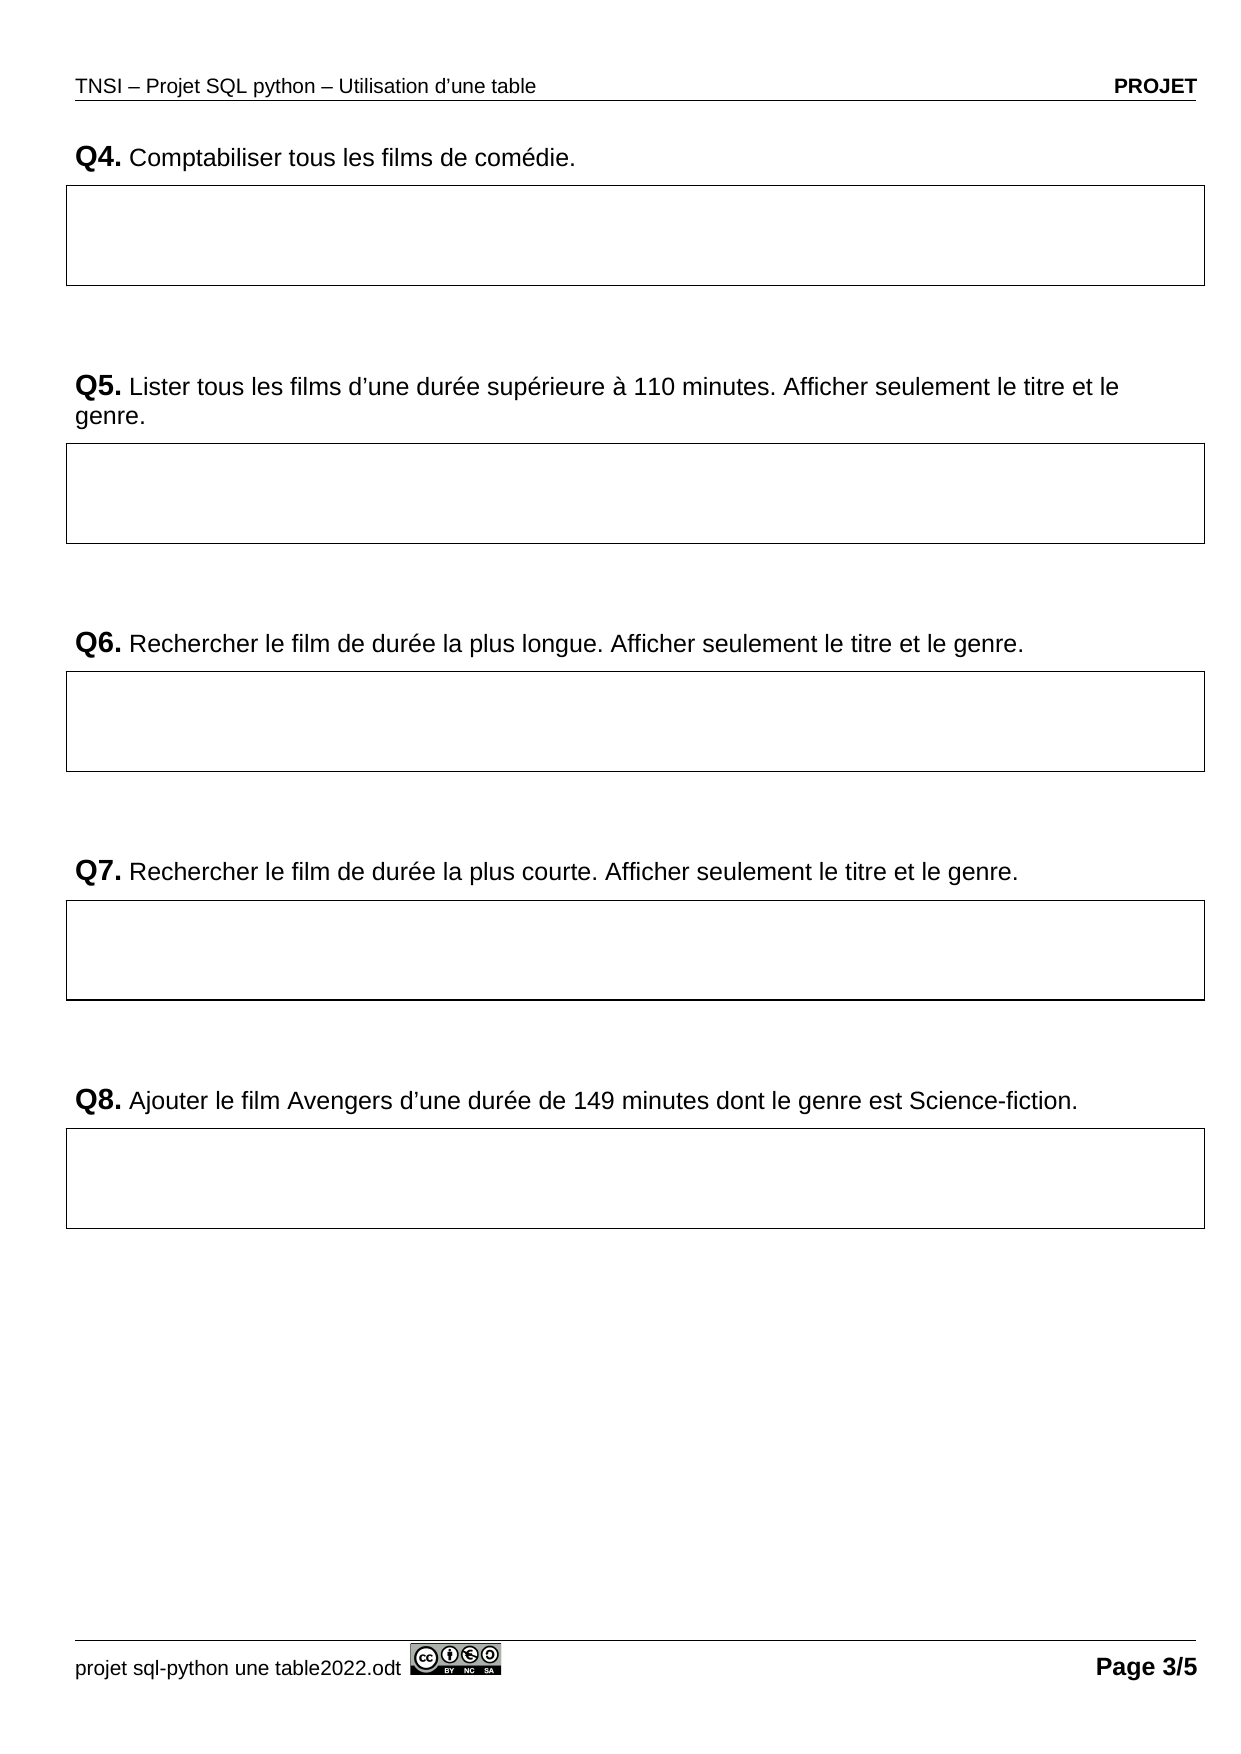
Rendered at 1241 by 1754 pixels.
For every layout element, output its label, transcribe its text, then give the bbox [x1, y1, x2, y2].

text Q4. Comptabiliser tous les films de comédie. [75, 139, 1196, 173]
text Q6. Rechercher le film de durée la plus longue. Afficher seulement le titre et le genre. [75, 625, 1196, 658]
picture [410, 1643, 502, 1675]
text Q8. Ajouter le film Avengers d’une durée de 149 minutes dont le genre est Science-fiction. [75, 1082, 1196, 1115]
text Q7. Rechercher le film de durée la plus courte. Afficher seulement le titre et le genre. [75, 853, 1196, 887]
text Q5. Lister tous les films d’une durée supérieure à 110 minutes. Afficher seulement le titre et le genre. [75, 368, 1196, 430]
